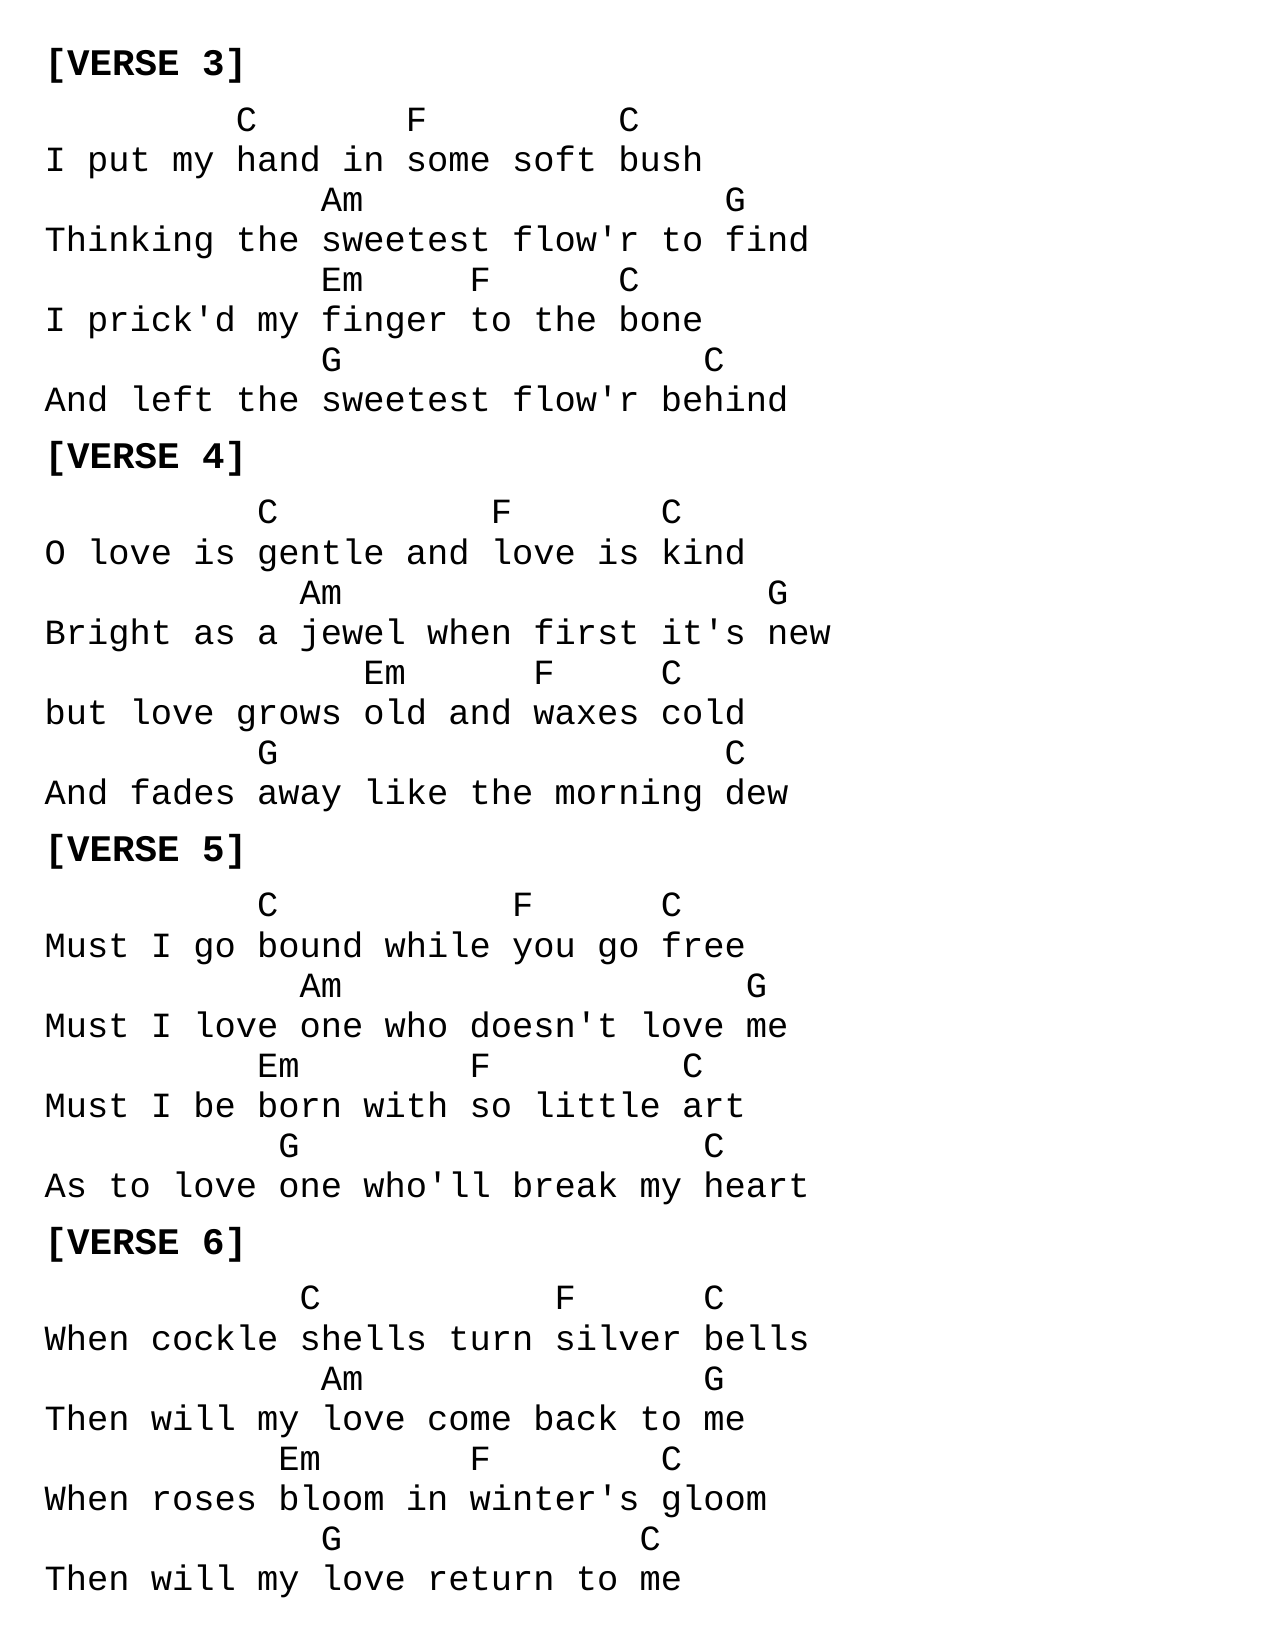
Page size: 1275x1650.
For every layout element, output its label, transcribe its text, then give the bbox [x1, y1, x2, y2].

subtitle [VERSE 3] [44, 44, 1231, 87]
text Em F C [44, 262, 1231, 302]
text When cockle shells turn silver bells [44, 1320, 1231, 1361]
text Must I be born with so little art [44, 1088, 1231, 1128]
text G C [44, 735, 1231, 775]
text G C [44, 1521, 1231, 1561]
subtitle [VERSE 5] [44, 830, 1231, 873]
text Am G [44, 968, 1231, 1008]
subtitle [VERSE 4] [44, 437, 1231, 480]
subtitle [VERSE 6] [44, 1223, 1231, 1266]
text I put my hand in some soft bush [44, 142, 1231, 182]
text When roses bloom in winter's gloom [44, 1481, 1231, 1521]
text G C [44, 342, 1231, 382]
text Am G [44, 1361, 1231, 1401]
text Em F C [44, 1441, 1231, 1481]
text C F C [44, 1280, 1231, 1320]
text Am G [44, 182, 1231, 222]
text Bright as a jewel when first it's new [44, 615, 1231, 655]
text Must I go bound while you go free [44, 927, 1231, 968]
text Em F C [44, 1048, 1231, 1088]
text Must I love one who doesn't love me [44, 1008, 1231, 1048]
text Em F C [44, 655, 1231, 695]
text but love grows old and waxes cold [44, 695, 1231, 735]
text As to love one who'll break my heart [44, 1168, 1231, 1208]
text Thinking the sweetest flow'r to find [44, 222, 1231, 262]
text C F C [44, 887, 1231, 927]
text C F C [44, 102, 1231, 142]
text O love is gentle and love is kind [44, 534, 1231, 575]
text And fades away like the morning dew [44, 775, 1231, 815]
text Am G [44, 575, 1231, 615]
text C F C [44, 494, 1231, 534]
text Then will my love come back to me [44, 1401, 1231, 1441]
text And left the sweetest flow'r behind [44, 382, 1231, 422]
text I prick'd my finger to the bone [44, 302, 1231, 342]
text Then will my love return to me [44, 1561, 1231, 1601]
text G C [44, 1128, 1231, 1168]
